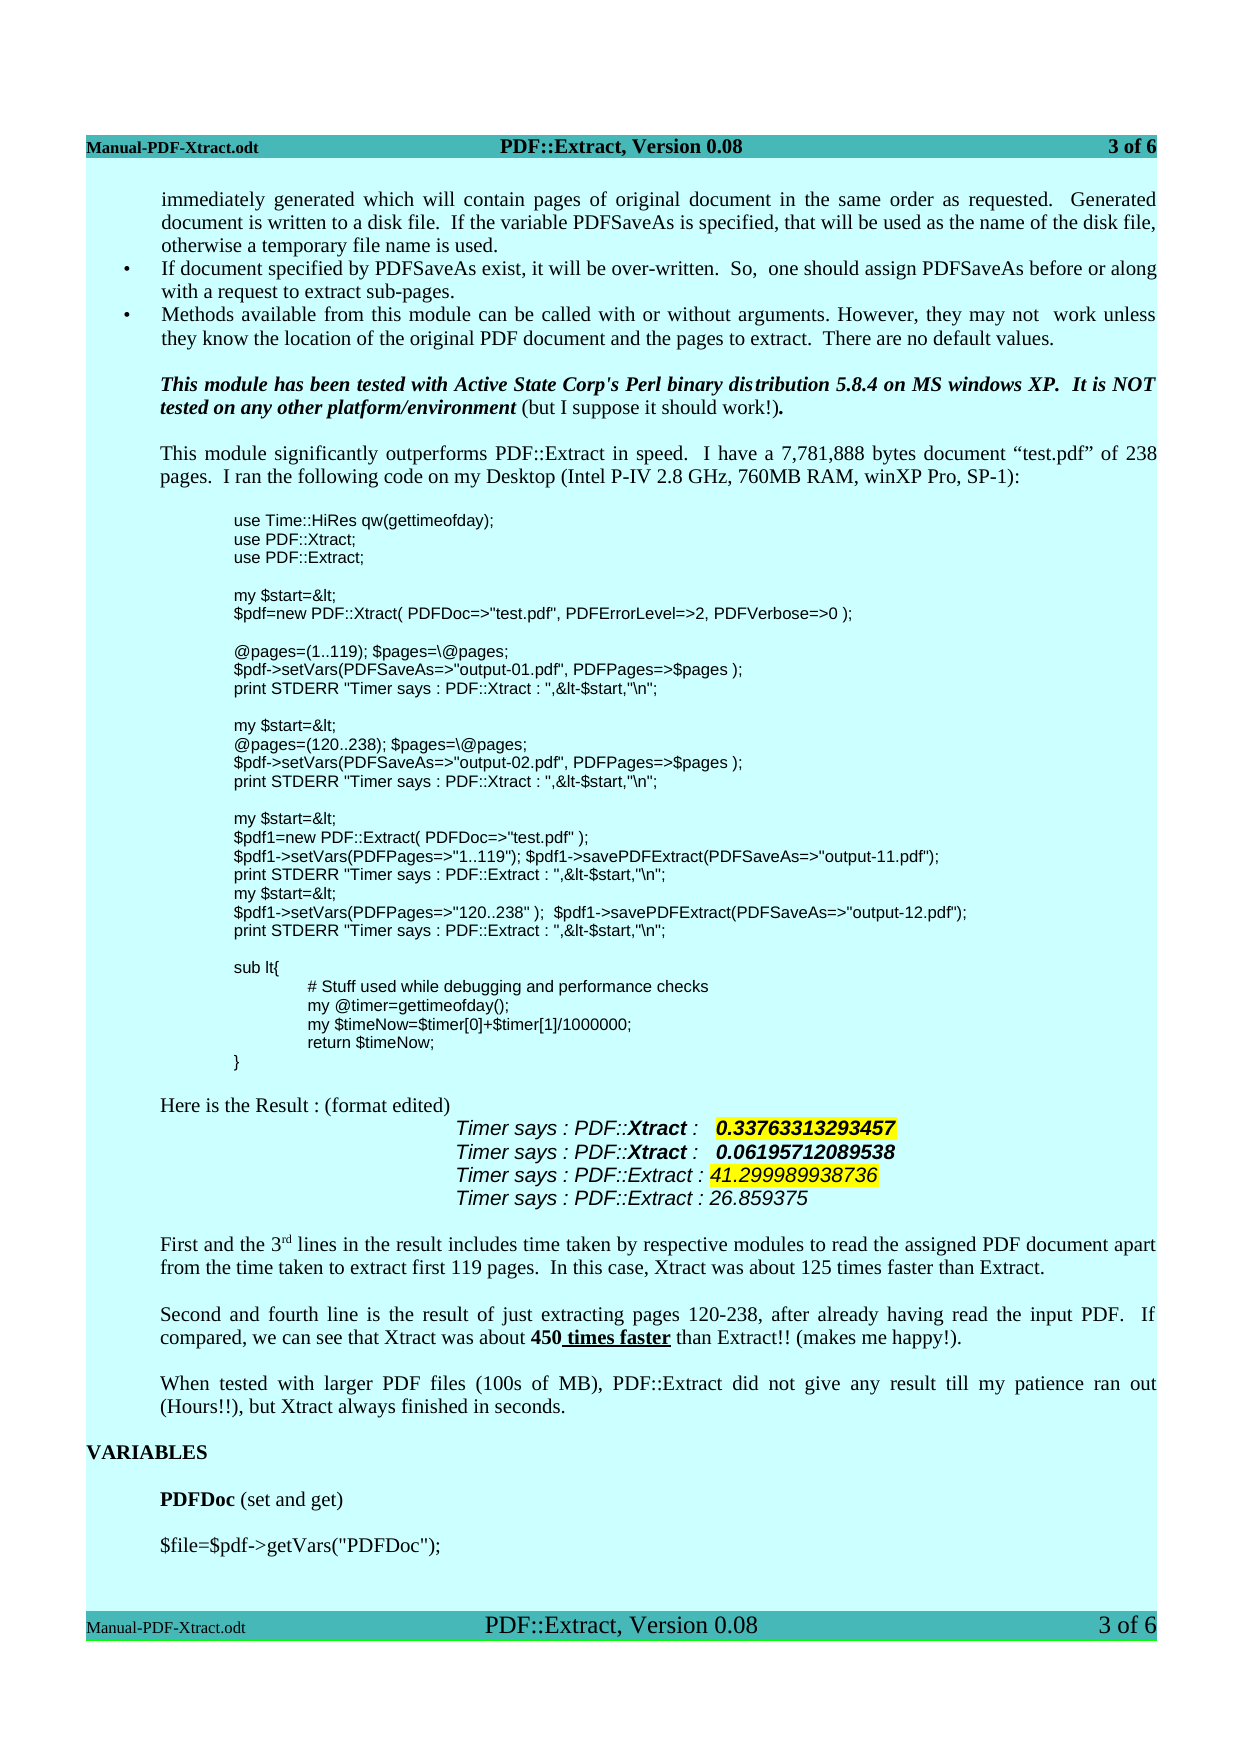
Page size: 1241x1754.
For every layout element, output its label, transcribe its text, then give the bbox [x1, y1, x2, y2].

text This module significantly outperforms PDF::Extract in speed. I have a 7,781,888 bytes document “test.pdf” of 238 pages. I ran the following code on my Desktop (Intel P-IV 2.8 GHz, 760MB RAM, winXP Pro, SP-1): [160, 442, 1158, 488]
list If document specified by PDFSaveAs exist, it will be over-written. So, one should assign PDFSaveAs before or along with a request to extract sub-pages. [123, 257, 1158, 303]
text $pdf=new PDF::Xtract( PDFDoc=>"test.pdf", PDFErrorLevel=>2, PDFVerbose=>0 ); [234, 604, 1158, 623]
list immediately generated which will contain pages of original document in the same order as requested. Generated document is written to a disk file. If the variable PDFSaveAs is specified, that will be used as the name of the disk file, otherwise a temporary file name is used. [123, 188, 1158, 257]
text $pdf1=new PDF::Extract( PDFDoc=>"test.pdf" ); [234, 828, 1158, 847]
text Timer says : PDF::Xtract : 0.33763313293457 [897, 1117, 1158, 1140]
text my $timeNow=$timer[0]+$timer[1]/1000000; [234, 1015, 1158, 1033]
text $pdf1->setVars(PDFPages=>"1..119"); $pdf1->savePDFExtract(PDFSaveAs=>"output-11.pdf"); [234, 847, 1158, 866]
text PDFDoc (set and get) [86, 1487, 1158, 1511]
text use PDF::Xtract; [234, 530, 1158, 549]
text This module has been tested with Active State Corp's Perl binary distribution 5.8.4 on MS windows XP. It is NOT tested on any other platform/environment (but I suppose it should work!). [160, 373, 1158, 419]
text sub lt{ [234, 959, 1158, 977]
text my $start=&lt; [234, 884, 1158, 903]
text When tested with larger PDF files (100s of MB), PDF::Extract did not give any result till my patience ran out (Hours!!), but Xtract always finished in seconds. [160, 1372, 1158, 1418]
text } [234, 1052, 1158, 1071]
text my $start=&lt; [234, 810, 1158, 828]
text Timer says : PDF::Extract : 41.299989938736 [234, 1163, 1158, 1187]
text @pages=(120..238); $pages=\@pages; [234, 735, 1158, 754]
text print STDERR "Timer says : PDF::Xtract : ",&lt-$start,"\n"; [234, 772, 1158, 791]
text use Time::HiRes qw(gettimeofday); [160, 511, 1158, 530]
list Methods available from this module can be called with or without arguments. However, they may not work unless they know the location of the original PDF document and the pages to extract. There are no default values. [123, 303, 1158, 349]
text my $start=&lt; [234, 716, 1158, 735]
text print STDERR "Timer says : PDF::Extract : ",&lt-$start,"\n"; [234, 866, 1158, 884]
text Timer says : PDF::Xtract : 0.06195712089538 [234, 1140, 1158, 1163]
text Timer says : PDF::Xtract : 0.33763313293457 [86, 1117, 716, 1140]
text $file=$pdf->getVars("PDFDoc"); [160, 1534, 1158, 1557]
text Second and fourth line is the result of just extracting pages 120-238, after already having read the input PDF. If compared, we can see that Xtract was about 450 times faster than Extract!! (makes me happy!). [160, 1302, 1158, 1349]
text print STDERR "Timer says : PDF::Xtract : ",&lt-$start,"\n"; [234, 679, 1158, 698]
text my @timer=gettimeofday(); [234, 996, 1158, 1015]
text @pages=(1..119); $pages=\@pages; [234, 642, 1158, 661]
text $pdf->setVars(PDFSaveAs=>"output-02.pdf", PDFPages=>$pages ); [234, 754, 1158, 772]
text my $start=&lt; [234, 586, 1158, 604]
text VARIABLES [86, 1441, 1158, 1464]
text use PDF::Extract; [234, 549, 1158, 567]
text Timer says : PDF::Extract : 26.859375 [234, 1187, 1158, 1210]
text return $timeNow; [234, 1033, 1158, 1052]
text print STDERR "Timer says : PDF::Extract : ",&lt-$start,"\n"; [234, 922, 1158, 940]
text First and the 3rd lines in the result includes time taken by respective modules to read the assigned PDF document apart from the time taken to extract first 119 pages. In this case, Xtract was about 125 times faster than Extract. [160, 1233, 1158, 1279]
text # Stuff used while debugging and performance checks [234, 977, 1158, 996]
text Here is the Result : (format edited) [86, 1094, 1158, 1117]
text $pdf->setVars(PDFSaveAs=>"output-01.pdf", PDFPages=>$pages ); [234, 661, 1158, 679]
text $pdf1->setVars(PDFPages=>"120..238" ); $pdf1->savePDFExtract(PDFSaveAs=>"output-12.pdf"); [234, 903, 1158, 922]
